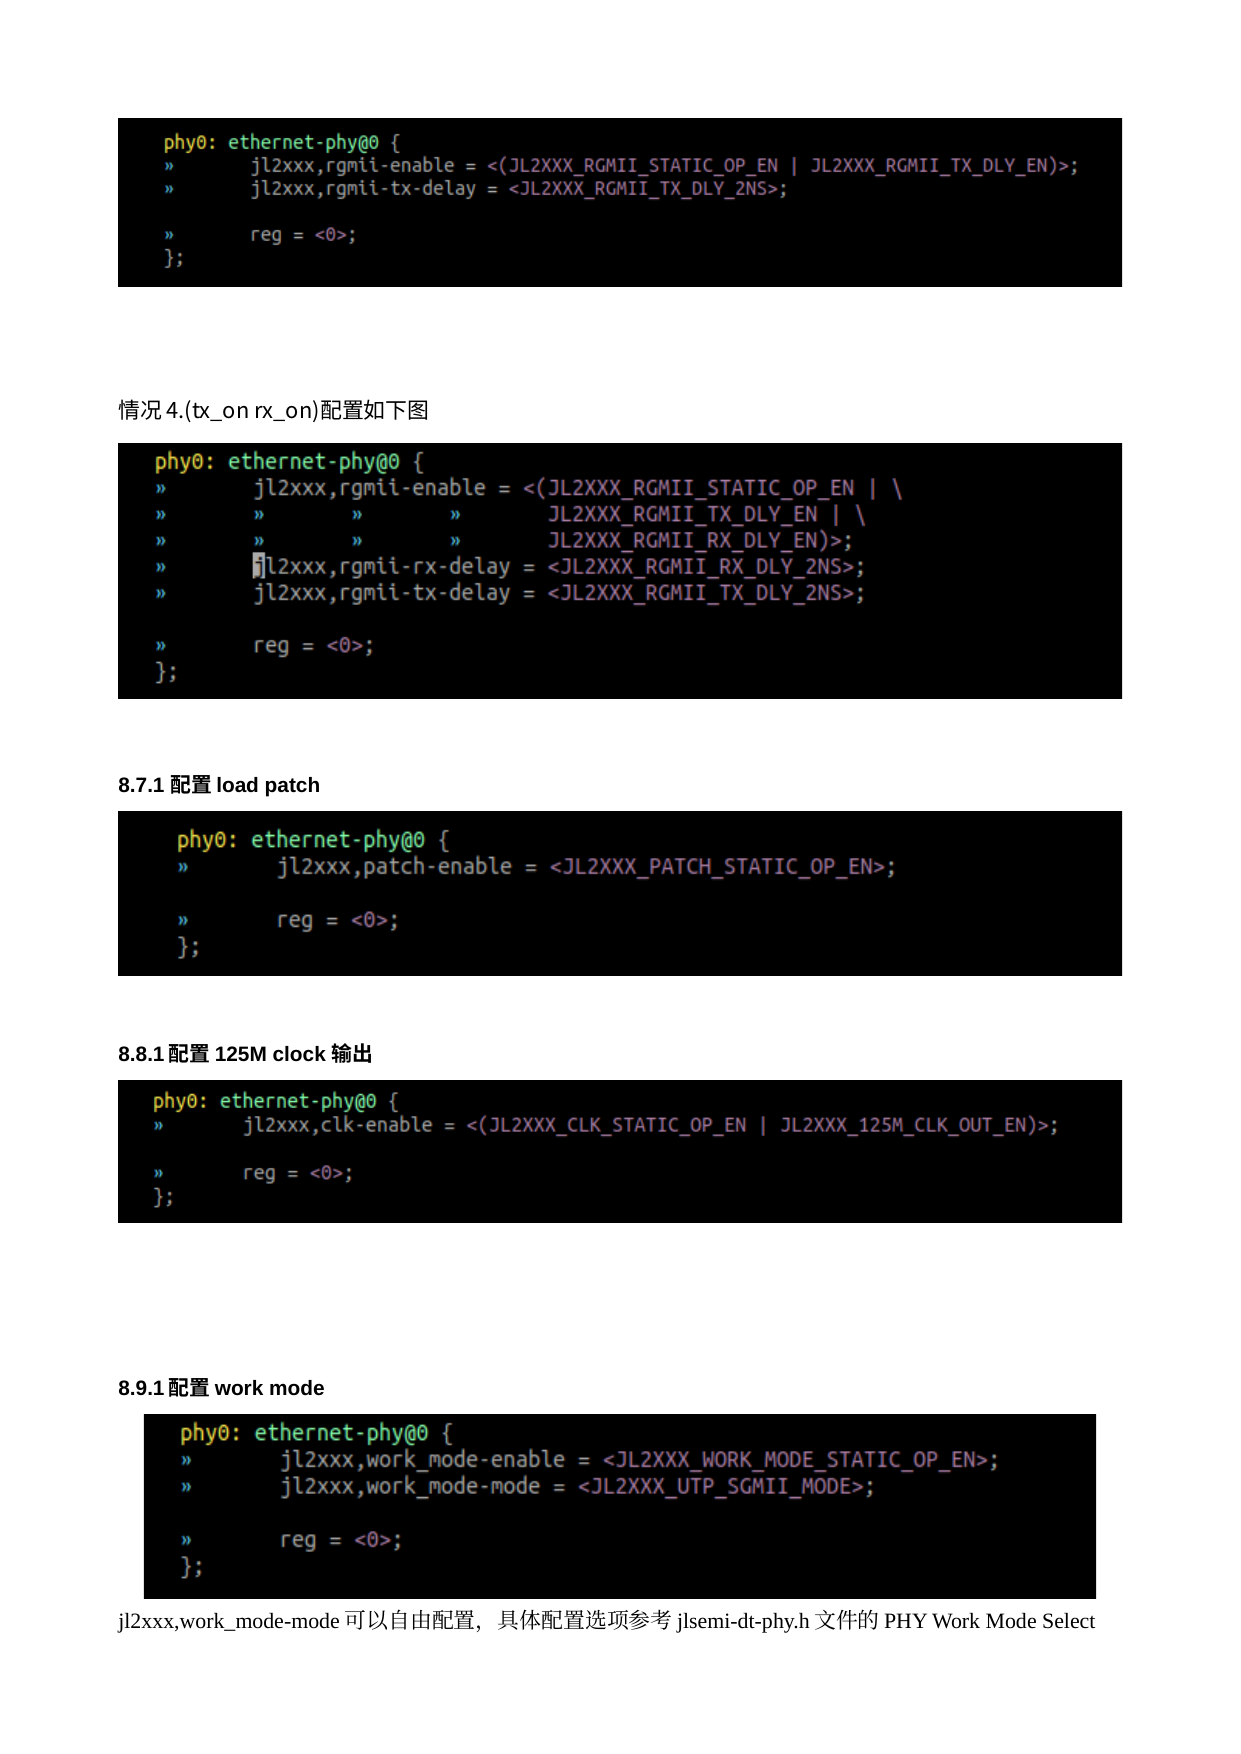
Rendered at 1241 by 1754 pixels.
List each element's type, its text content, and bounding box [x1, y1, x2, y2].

text jl2xxx,work_mode-mode可以自由配置，具体配置选项参考jlsemi-dt-phy.h文件的PHY Work Mode Select [118, 1414, 1122, 1635]
picture [118, 443, 1123, 699]
subtitle 8.9.1配置work mode [118, 1372, 1122, 1402]
subtitle 8.7.1 配置load patch [118, 768, 1122, 798]
picture [118, 811, 1123, 976]
picture [118, 1080, 1123, 1223]
picture [143, 1414, 1097, 1599]
text 情况4.(tx_on rx_on)配置如下图 [118, 393, 1122, 424]
picture [118, 118, 1123, 287]
subtitle 8.8.1配置125M clock 输出 [118, 1037, 1122, 1068]
